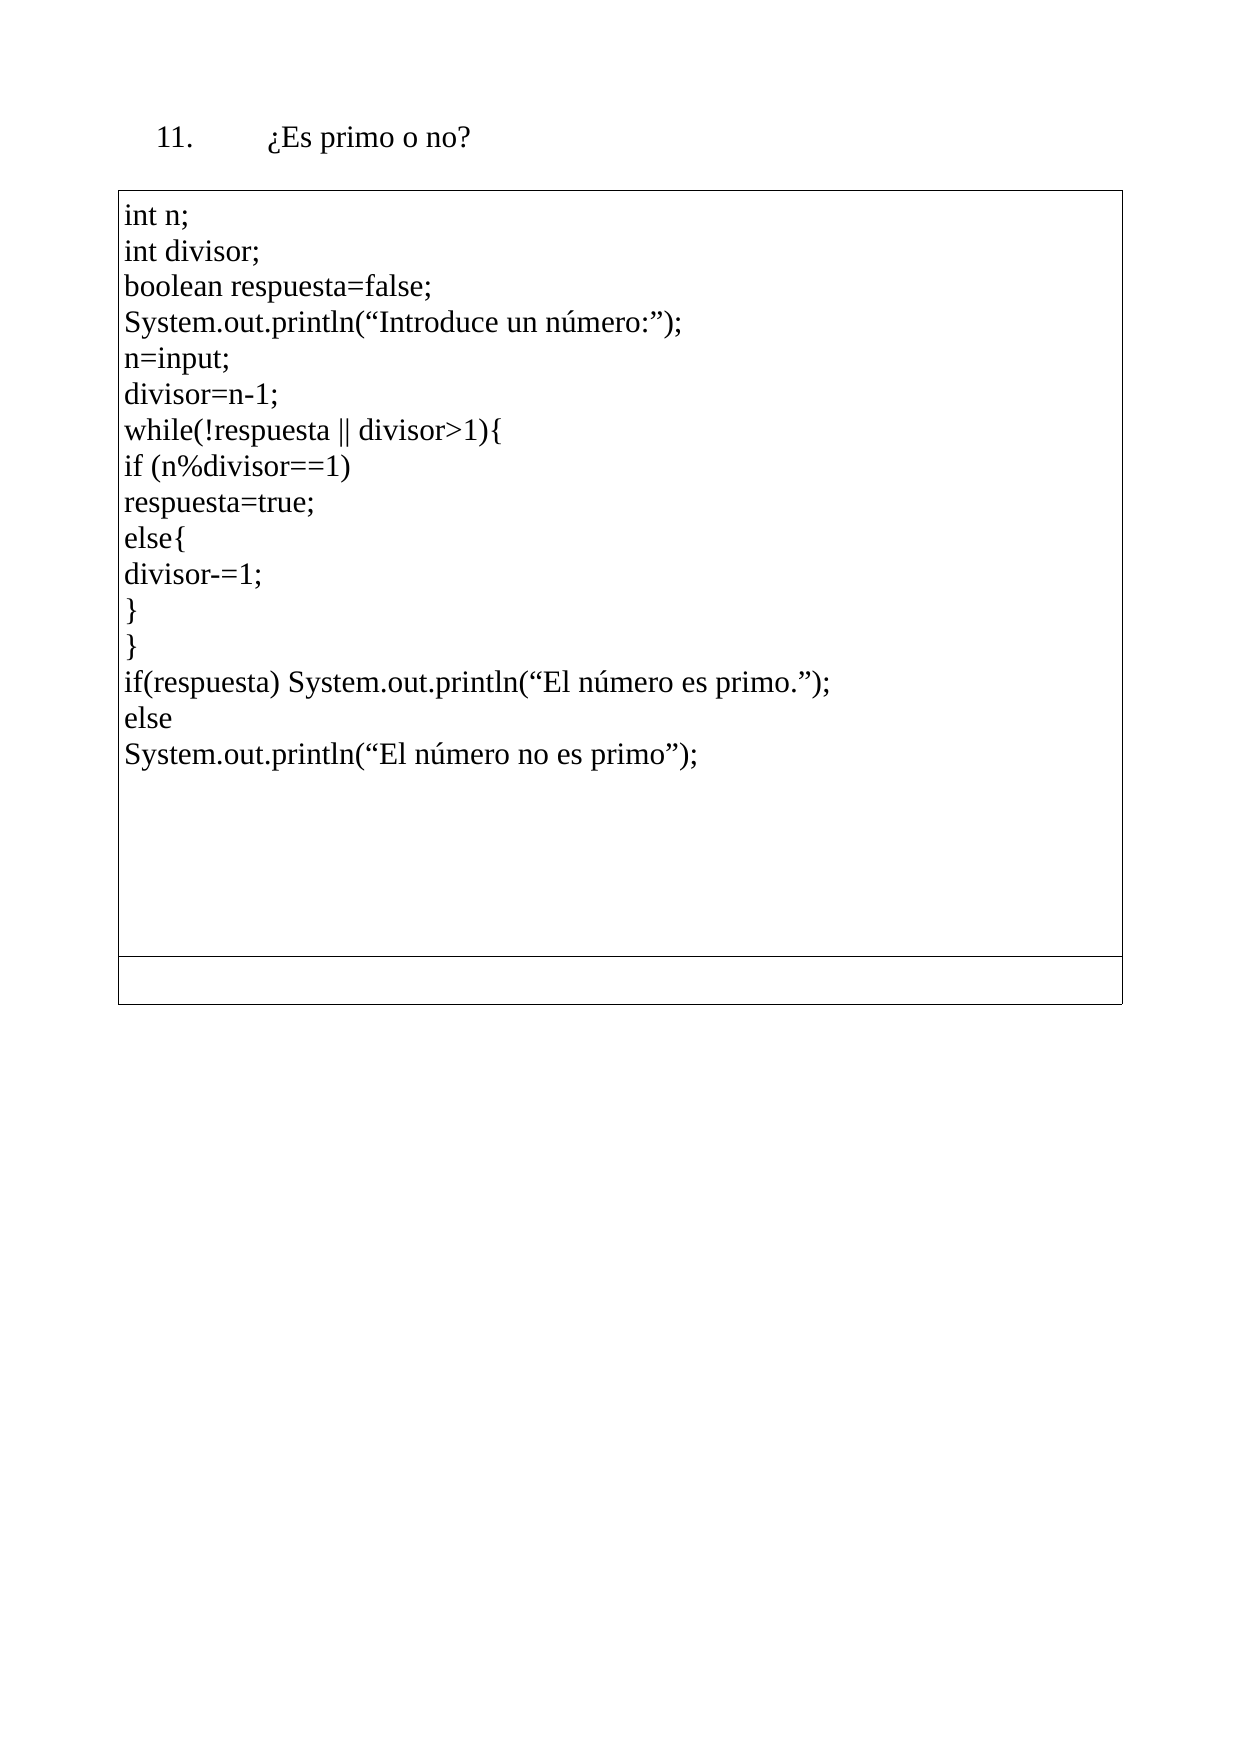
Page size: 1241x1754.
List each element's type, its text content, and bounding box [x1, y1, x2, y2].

table_header int n; int divisor; boolean respuesta=false; System.out.println(“Introduce un número:”); n=input; divisor=n-1; while(!respuesta || divisor>1){ if (n%divisor==1) respuesta=true; else{ divisor-=1; } } if(respuesta) System.out.println(“El número es primo.”); else System.out.println(“El número no es primo”); [119, 191, 1122, 956]
list ¿Es primo o no? [156, 118, 1122, 154]
table_cell [119, 957, 1122, 1004]
